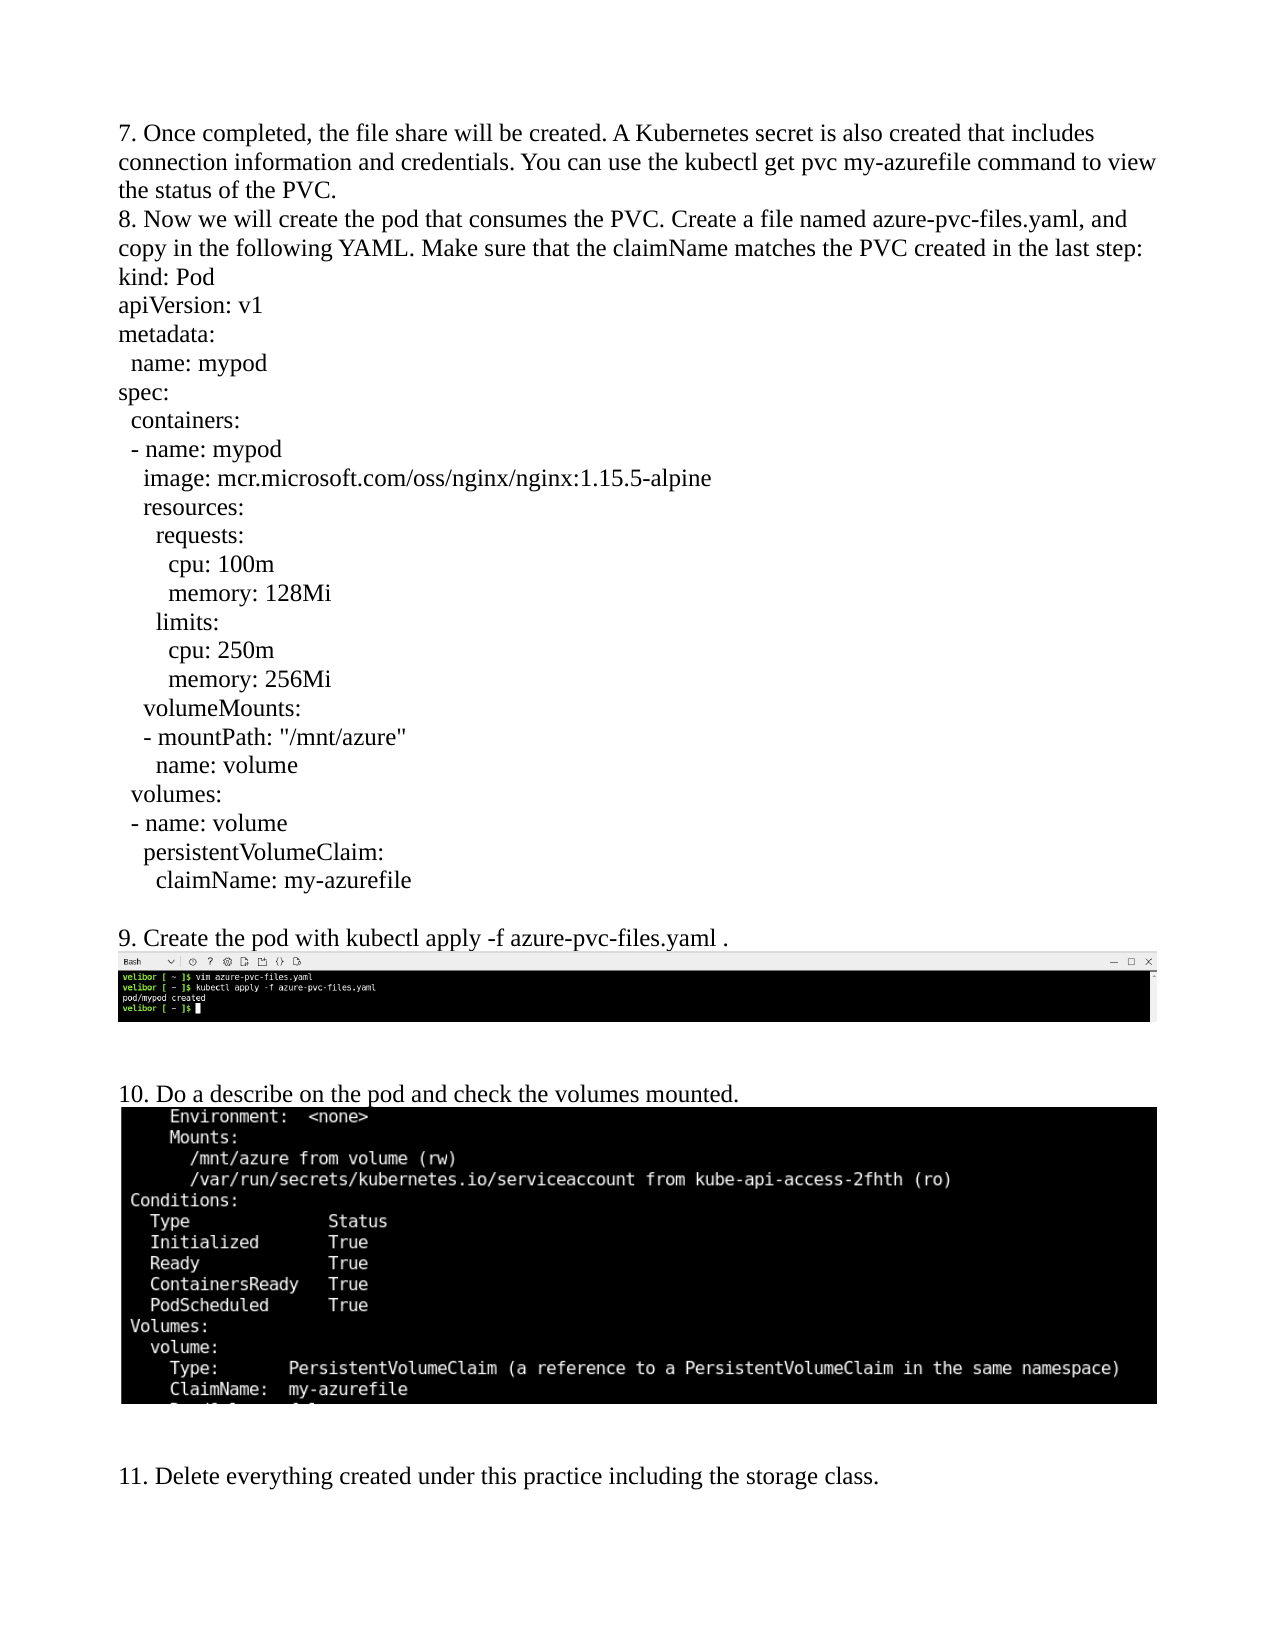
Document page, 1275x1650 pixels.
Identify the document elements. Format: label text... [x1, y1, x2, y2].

text name: mypod [118, 348, 1157, 377]
text 10. Do a describe on the pod and check the volumes mounted. [118, 1079, 1157, 1107]
text - name: volume [118, 808, 1157, 837]
text - mountPath: "/mnt/azure" [118, 722, 1157, 751]
text cpu: 250m [118, 636, 1157, 664]
text 11. Delete everything created under this practice including the storage class. [118, 1461, 1157, 1490]
text image: mcr.microsoft.com/oss/nginx/nginx:1.15.5-alpine [118, 463, 1157, 492]
text - name: mypod [118, 434, 1157, 463]
picture [118, 1107, 1157, 1404]
text kind: Pod [118, 262, 1157, 291]
text claimName: my-azurefile [118, 866, 1157, 894]
text volumeMounts: [118, 693, 1157, 722]
text memory: 128Mi [118, 578, 1157, 607]
text requests: [118, 521, 1157, 549]
text limits: [118, 607, 1157, 636]
picture [118, 951, 1157, 1022]
text memory: 256Mi [118, 664, 1157, 693]
text 9. Create the pod with kubectl apply -f azure-pvc-files.yaml . [118, 923, 1157, 951]
text metadata: [118, 319, 1157, 348]
text resources: [118, 492, 1157, 521]
text apiVersion: v1 [118, 291, 1157, 319]
text containers: [118, 406, 1157, 434]
text volumes: [118, 779, 1157, 808]
text 7. Once completed, the file share will be created. A Kubernetes secret is also created that includes connection information and credentials. You can use the kubectl get pvc my-azurefile command to view the status of the PVC. [118, 118, 1157, 204]
text persistentVolumeClaim: [118, 837, 1157, 866]
text cpu: 100m [118, 549, 1157, 578]
text 8. Now we will create the pod that consumes the PVC. Create a file named azure-pvc-files.yaml, and copy in the following YAML. Make sure that the claimName matches the PVC created in the last step: [118, 204, 1157, 262]
text spec: [118, 377, 1157, 406]
text name: volume [118, 751, 1157, 779]
